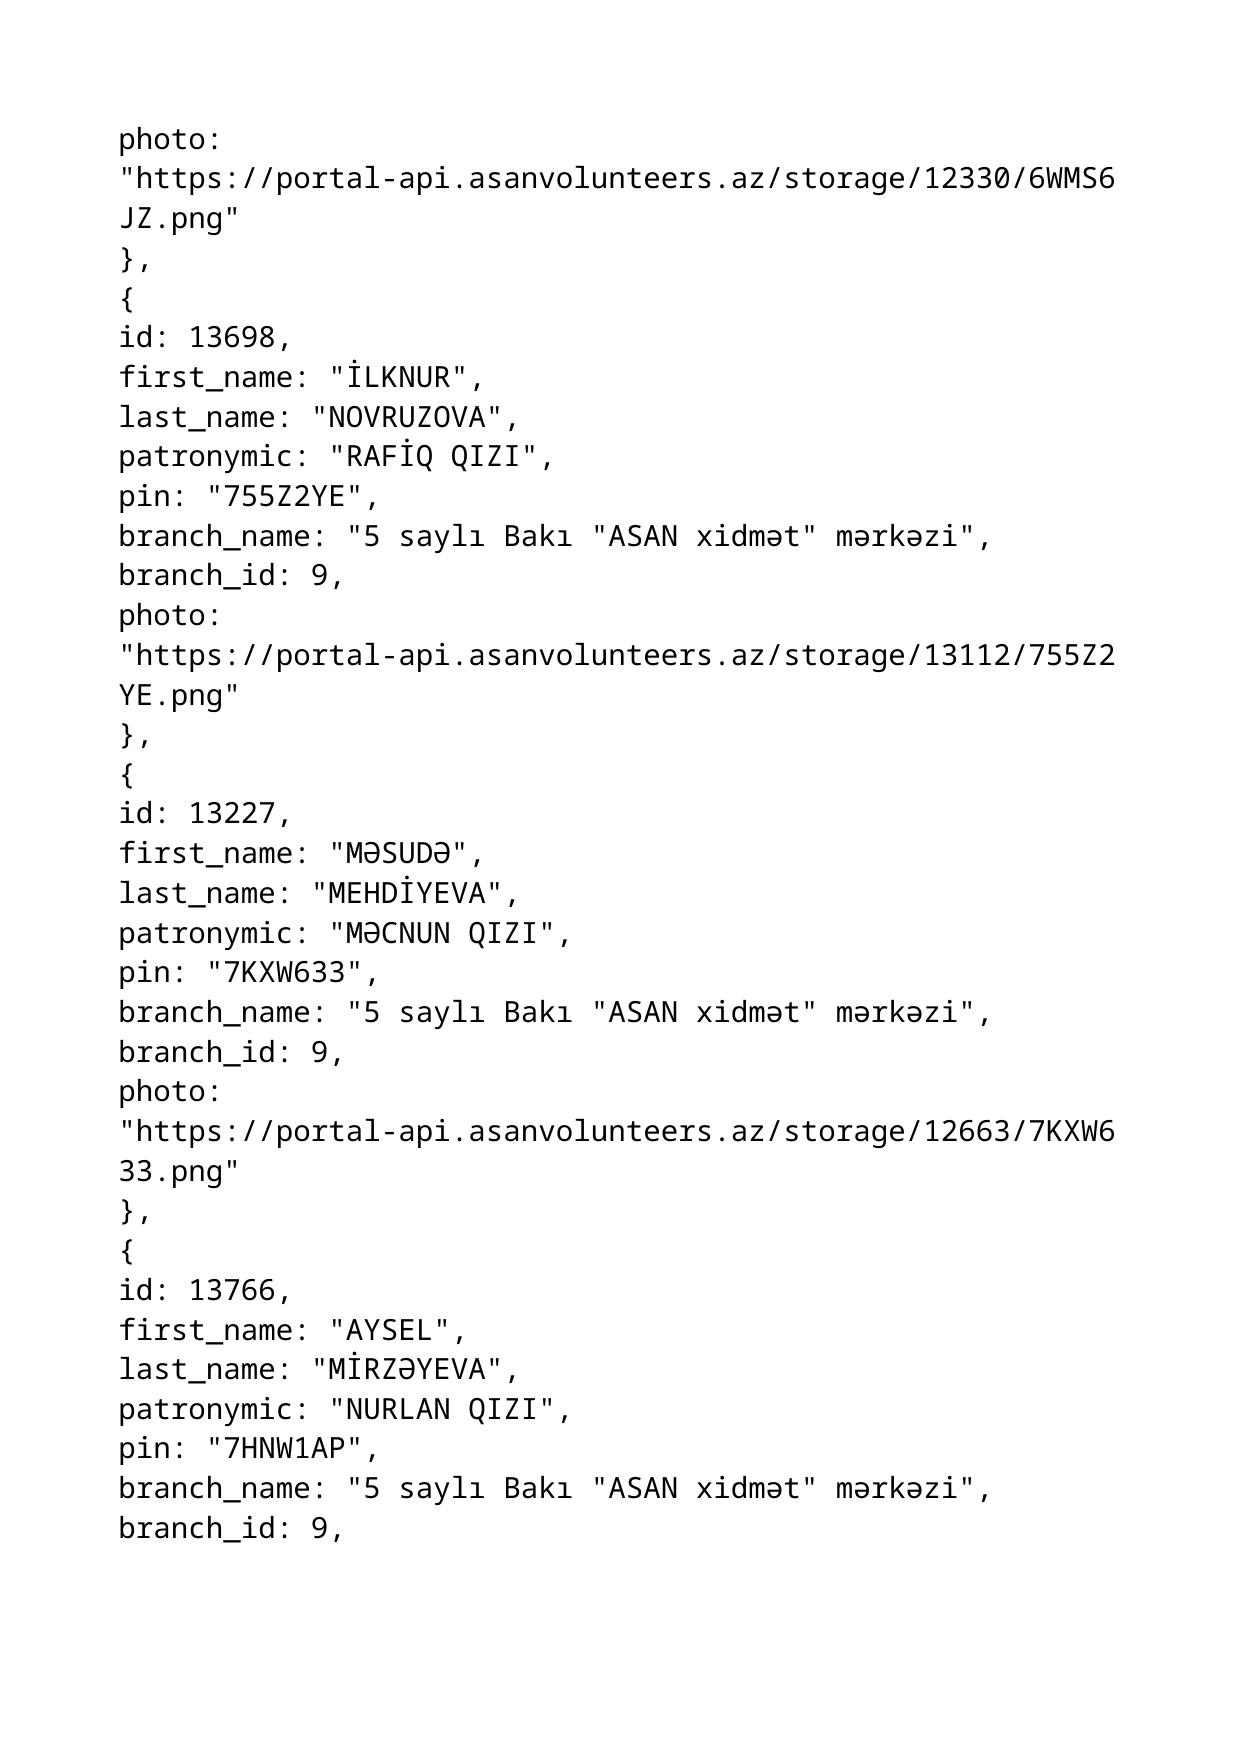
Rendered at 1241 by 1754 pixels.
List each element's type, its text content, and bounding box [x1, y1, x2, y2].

text branch_name: "5 saylı Bakı "ASAN xidmət" mərkəzi", [118, 1467, 1122, 1507]
text photo: "https://portal-api.asanvolunteers.az/storage/13112/755Z2YE.png" [118, 594, 1122, 713]
text id: 13766, [118, 1269, 1122, 1309]
text photo: "https://portal-api.asanvolunteers.az/storage/12663/7KXW633.png" [118, 1071, 1122, 1190]
text patronymic: "NURLAN QIZI", [118, 1388, 1122, 1428]
text { [118, 1229, 1122, 1269]
text { [118, 753, 1122, 793]
text id: 13227, [118, 793, 1122, 832]
text { [118, 277, 1122, 317]
text first_name: "AYSEL", [118, 1309, 1122, 1348]
text id: 13698, [118, 317, 1122, 356]
text branch_id: 9, [118, 555, 1122, 594]
text first_name: "İLKNUR", [118, 356, 1122, 396]
text pin: "7HNW1AP", [118, 1428, 1122, 1467]
text pin: "7KXW633", [118, 952, 1122, 991]
text last_name: "MİRZƏYEVA", [118, 1348, 1122, 1388]
text photo: "https://portal-api.asanvolunteers.az/storage/12330/6WMS6JZ.png" [118, 118, 1122, 237]
text pin: "755Z2YE", [118, 475, 1122, 515]
text branch_name: "5 saylı Bakı "ASAN xidmət" mərkəzi", [118, 515, 1122, 555]
text patronymic: "RAFİQ QIZI", [118, 436, 1122, 475]
text first_name: "MƏSUDƏ", [118, 832, 1122, 872]
text branch_id: 9, [118, 1507, 1122, 1547]
text last_name: "NOVRUZOVA", [118, 396, 1122, 436]
text branch_id: 9, [118, 1031, 1122, 1071]
text }, [118, 713, 1122, 753]
text branch_name: "5 saylı Bakı "ASAN xidmət" mərkəzi", [118, 991, 1122, 1031]
text patronymic: "MƏCNUN QIZI", [118, 912, 1122, 952]
text last_name: "MEHDİYEVA", [118, 872, 1122, 912]
text }, [118, 237, 1122, 277]
text }, [118, 1190, 1122, 1229]
